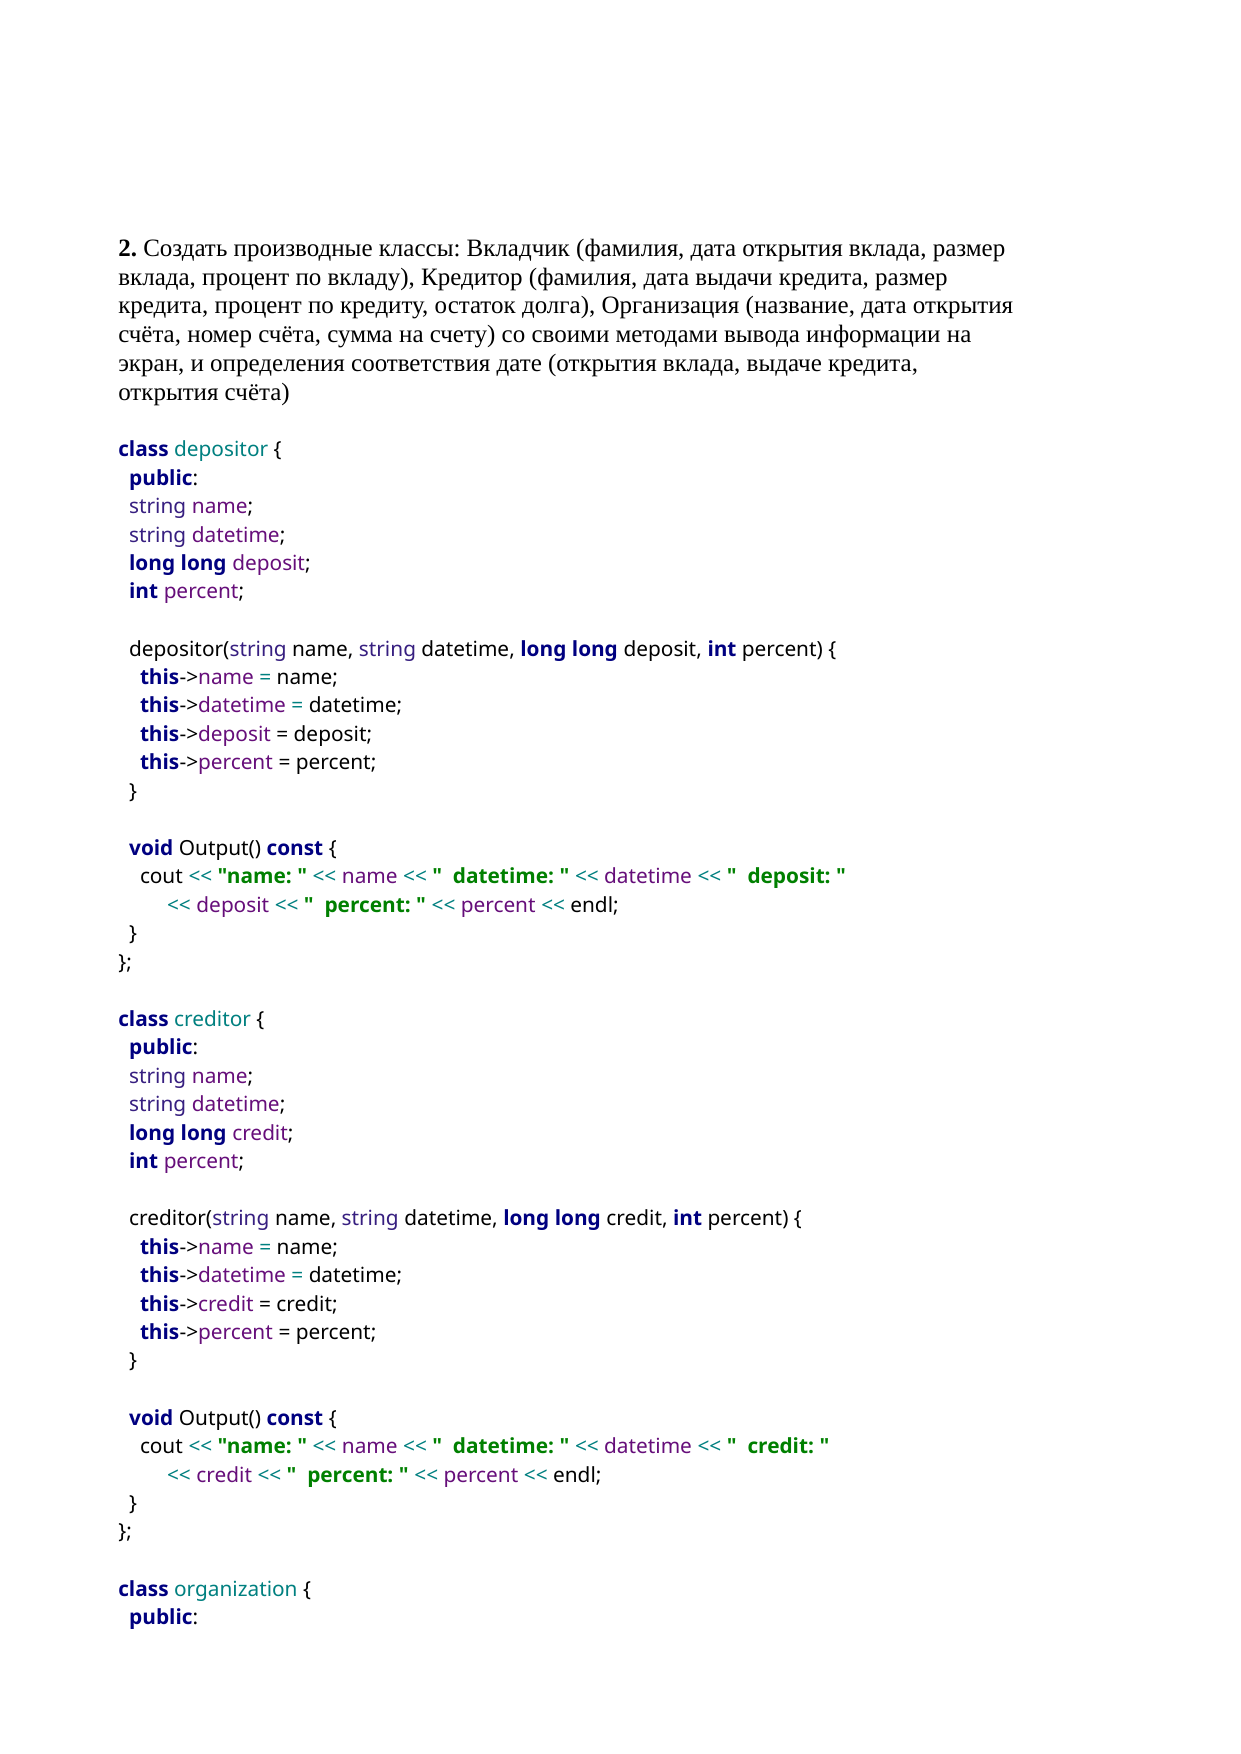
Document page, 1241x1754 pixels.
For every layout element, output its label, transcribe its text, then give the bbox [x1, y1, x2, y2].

text class depositor { public: string name; string datetime; long long deposit; int percent; depositor(string name, string datetime, long long deposit, int percent) { this->name = name; this->datetime = datetime; this->deposit = deposit; this->percent = percent; } void Output() const { cout << "name: " << name << " datetime: " << datetime << " deposit: " << deposit << " percent: " << percent << endl; } }; class creditor { public: string name; string datetime; long long credit; int percent; creditor(string name, string datetime, long long credit, int percent) { this->name = name; this->datetime = datetime; this->credit = credit; this->percent = percent; } void Output() const { cout << "name: " << name << " datetime: " << datetime << " credit: " << credit << " percent: " << percent << endl; } }; class organization { public: [118, 434, 1017, 1631]
text 2. Создать производные классы: Вкладчик (фамилия, дата открытия вклада, размер вклада, процент по вкладу), Кредитор (фамилия, дата выдачи кредита, размер кредита, процент по кредиту, остаток долга), Организация (название, дата открытия счёта, номер счёта, сумма на счету) со своими методами вывода информации на экран, и определения соответствия дате (открытия вклада, выдаче кредита, открытия счёта) [118, 233, 1017, 406]
